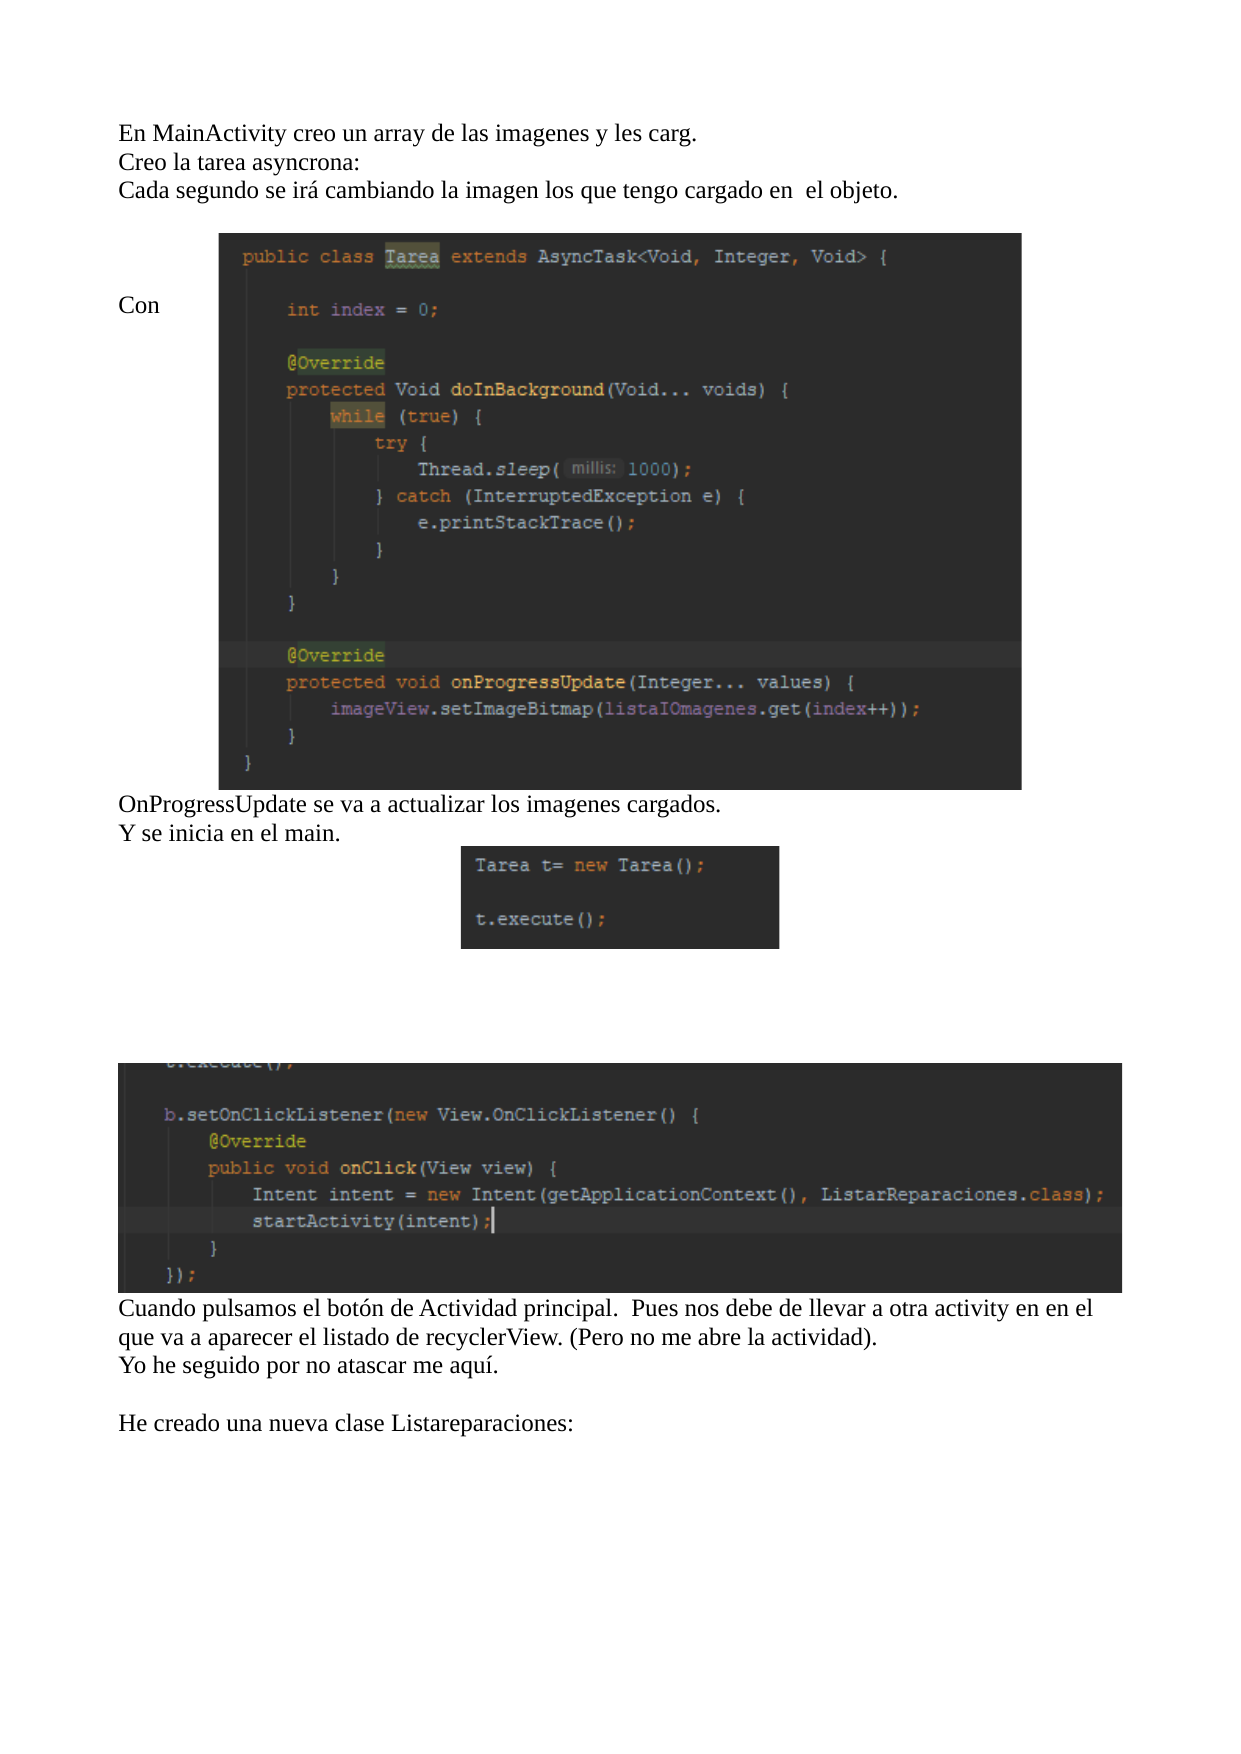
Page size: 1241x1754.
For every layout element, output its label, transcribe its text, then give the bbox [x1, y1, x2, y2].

text Creo la tarea asyncrona: [118, 147, 1122, 176]
picture [118, 1063, 1123, 1293]
text Yo he seguido por no atascar me aquí. [118, 1350, 1122, 1379]
picture [460, 846, 780, 949]
text Y se inicia en el main. [118, 818, 1122, 847]
text He creado una nueva clase Listareparaciones: [118, 1408, 1122, 1437]
picture [218, 233, 1022, 790]
text Cuando pulsamos el botón de Actividad principal. Pues nos debe de llevar a otra activity en en el que va a aparecer el listado de recyclerView. (Pero no me abre la actividad). [118, 1293, 1122, 1350]
text Con OnProgressUpdate se va a actualizar los imagenes cargados. [118, 291, 1122, 818]
text Cada segundo se irá cambiando la imagen los que tengo cargado en el objeto. [118, 176, 1122, 204]
text En MainActivity creo un array de las imagenes y les carg. [118, 118, 1122, 147]
